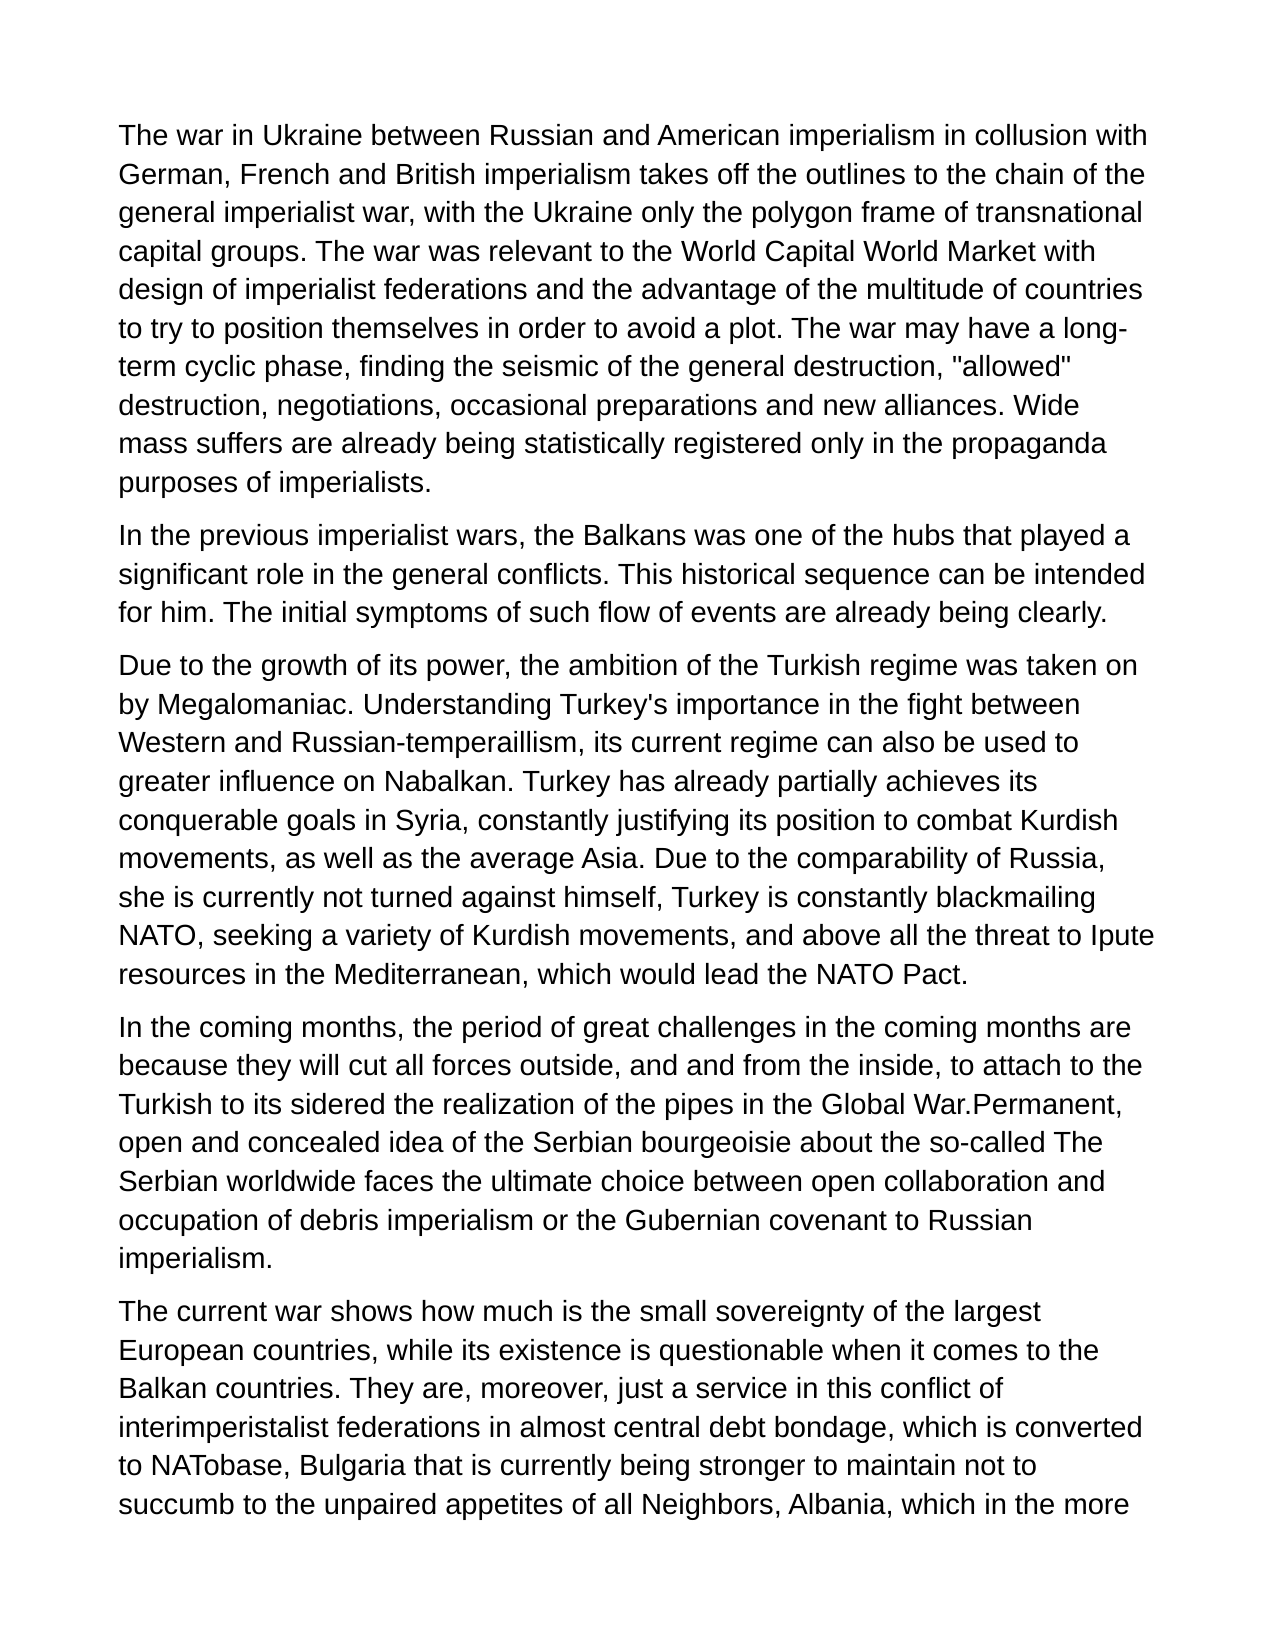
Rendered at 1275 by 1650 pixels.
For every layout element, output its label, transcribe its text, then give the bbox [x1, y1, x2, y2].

text In the previous imperialist wars, the Balkans was one of the hubs that played a significant role in the general conflicts. This historical sequence can be intended for him. The initial symptoms of such flow of events are already being clearly. [118, 518, 1157, 629]
text The current war shows how much is the small sovereignty of the largest European countries, while its existence is questionable when it comes to the Balkan countries. They are, moreover, just a service in this conflict of interimperistalist federations in almost central debt bondage, which is converted to NATobase, Bulgaria that is currently being stronger to maintain not to succumb to the unpaired appetites of all Neighbors, Albania, which in the more [118, 1294, 1157, 1520]
text In the coming months, the period of great challenges in the coming months are because they will cut all forces outside, and and from the inside, to attach to the Turkish to its sidered the realization of the pipes in the Global War.Permanent, open and concealed idea of the Serbian bourgeoisie about the so-called The Serbian worldwide faces the ultimate choice between open collaboration and occupation of debris imperialism or the Gubernian covenant to Russian imperialism. [118, 1010, 1157, 1274]
text The war in Ukraine between Russian and American imperialism in collusion with German, French and British imperialism takes off the outlines to the chain of the general imperialist war, with the Ukraine only the polygon frame of transnational capital groups. The war was relevant to the World Capital World Market with design of imperialist federations and the advantage of the multitude of countries to try to position themselves in order to avoid a plot. The war may have a long-term cyclic phase, finding the seismic of the general destruction, "allowed" destruction, negotiations, occasional preparations and new alliances. Wide mass suffers are already being statistically registered only in the propaganda purposes of imperialists. [118, 118, 1157, 498]
text Due to the growth of its power, the ambition of the Turkish regime was taken on by Megalomaniac. Understanding Turkey's importance in the fight between Western and Russian-temperaillism, its current regime can also be used to greater influence on Nabalkan. Turkey has already partially achieves its conquerable goals in Syria, constantly justifying its position to combat Kurdish movements, as well as the average Asia. Due to the comparability of Russia, she is currently not turned against himself, Turkey is constantly blackmailing NATO, seeking a variety of Kurdish movements, and above all the threat to Ipute resources in the Mediterranean, which would lead the NATO Pact. [118, 648, 1157, 990]
